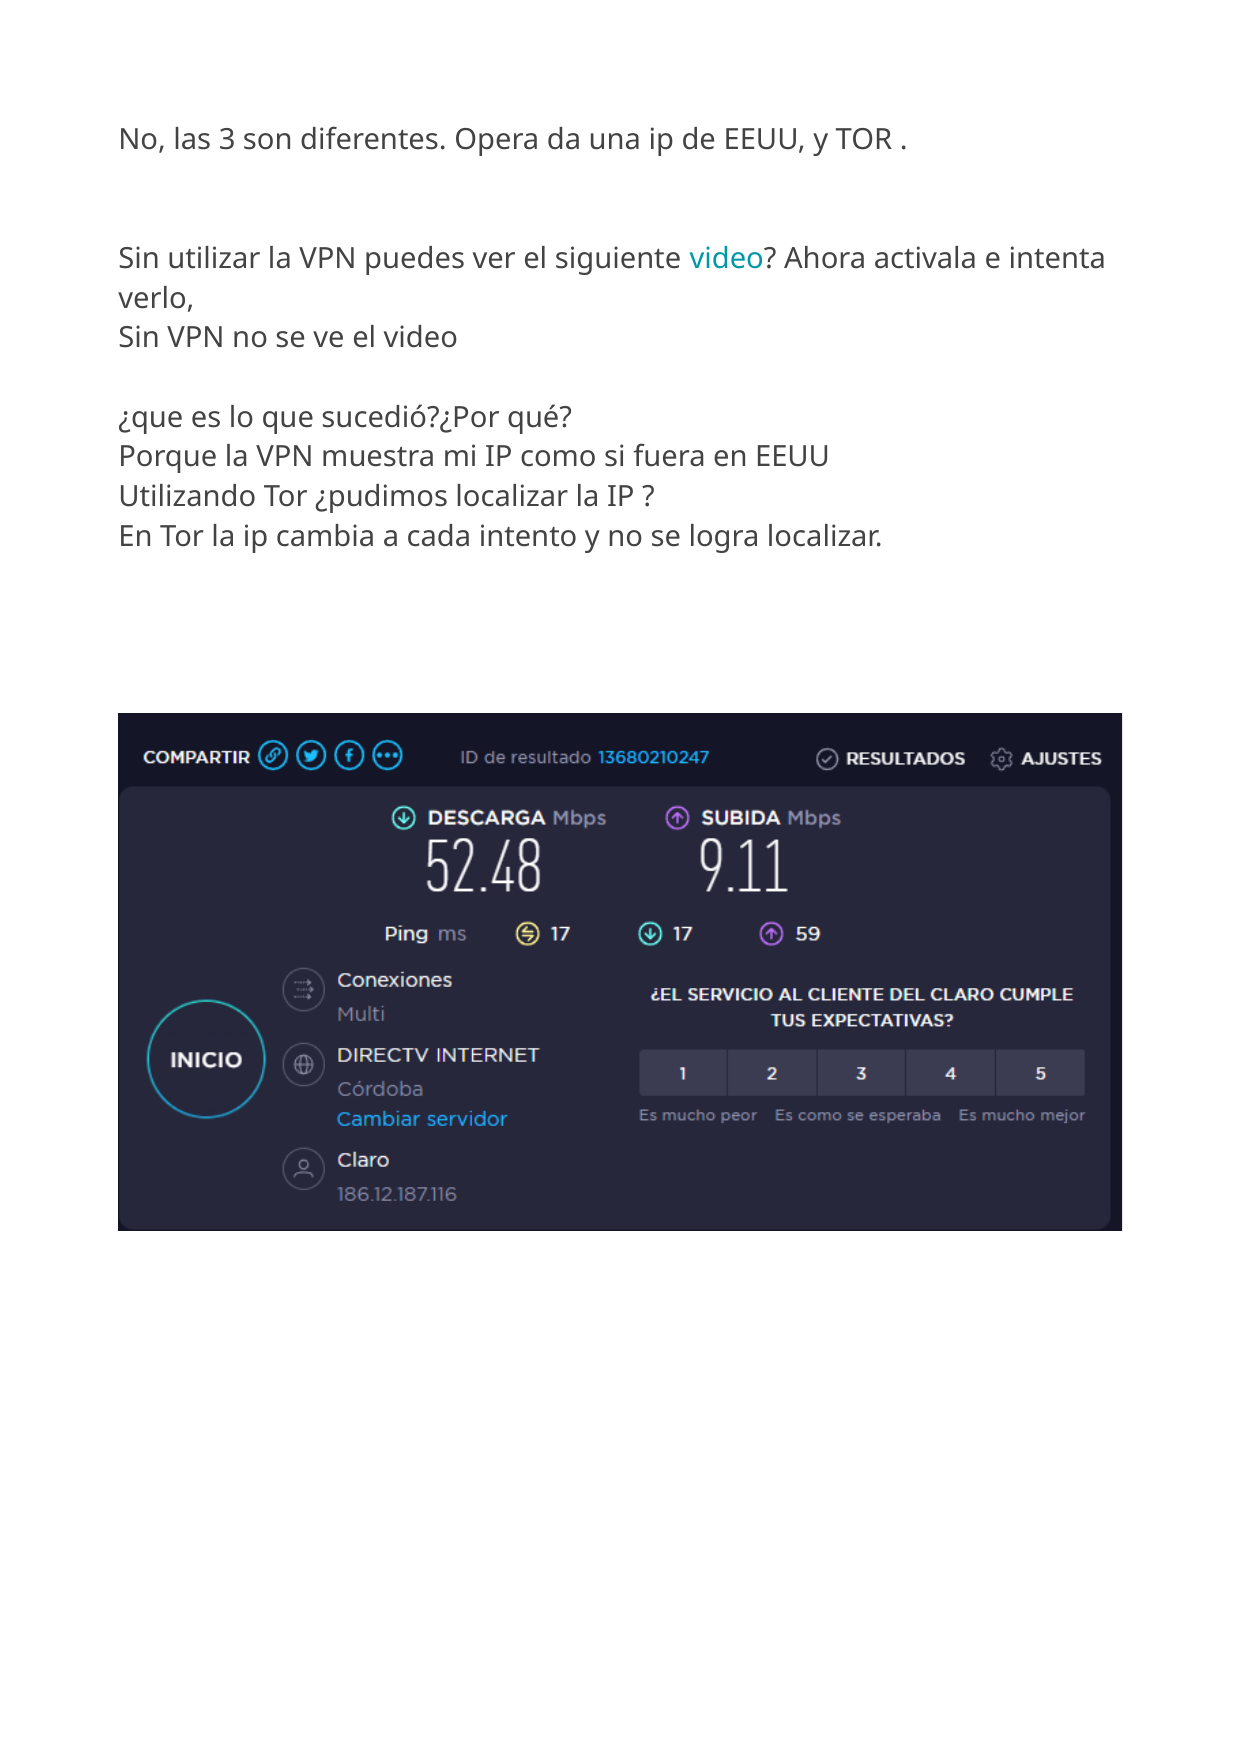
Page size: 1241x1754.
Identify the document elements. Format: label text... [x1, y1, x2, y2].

text En Tor la ip cambia a cada intento y no se logra localizar. [118, 515, 1122, 555]
picture [118, 713, 1123, 1231]
text Porque la VPN muestra mi IP como si fuera en EEUU [118, 436, 1122, 475]
text ¿que es lo que sucedió?¿Por qué? [118, 396, 1122, 436]
text Sin utilizar la VPN puedes ver el siguiente video? Ahora activala e intenta verlo, [118, 237, 1122, 317]
text Sin VPN no se ve el video [118, 317, 1122, 356]
text Utilizando Tor ¿pudimos localizar la IP ? [118, 475, 1122, 515]
text No, las 3 son diferentes. Opera da una ip de EEUU, y TOR . [118, 118, 1122, 158]
